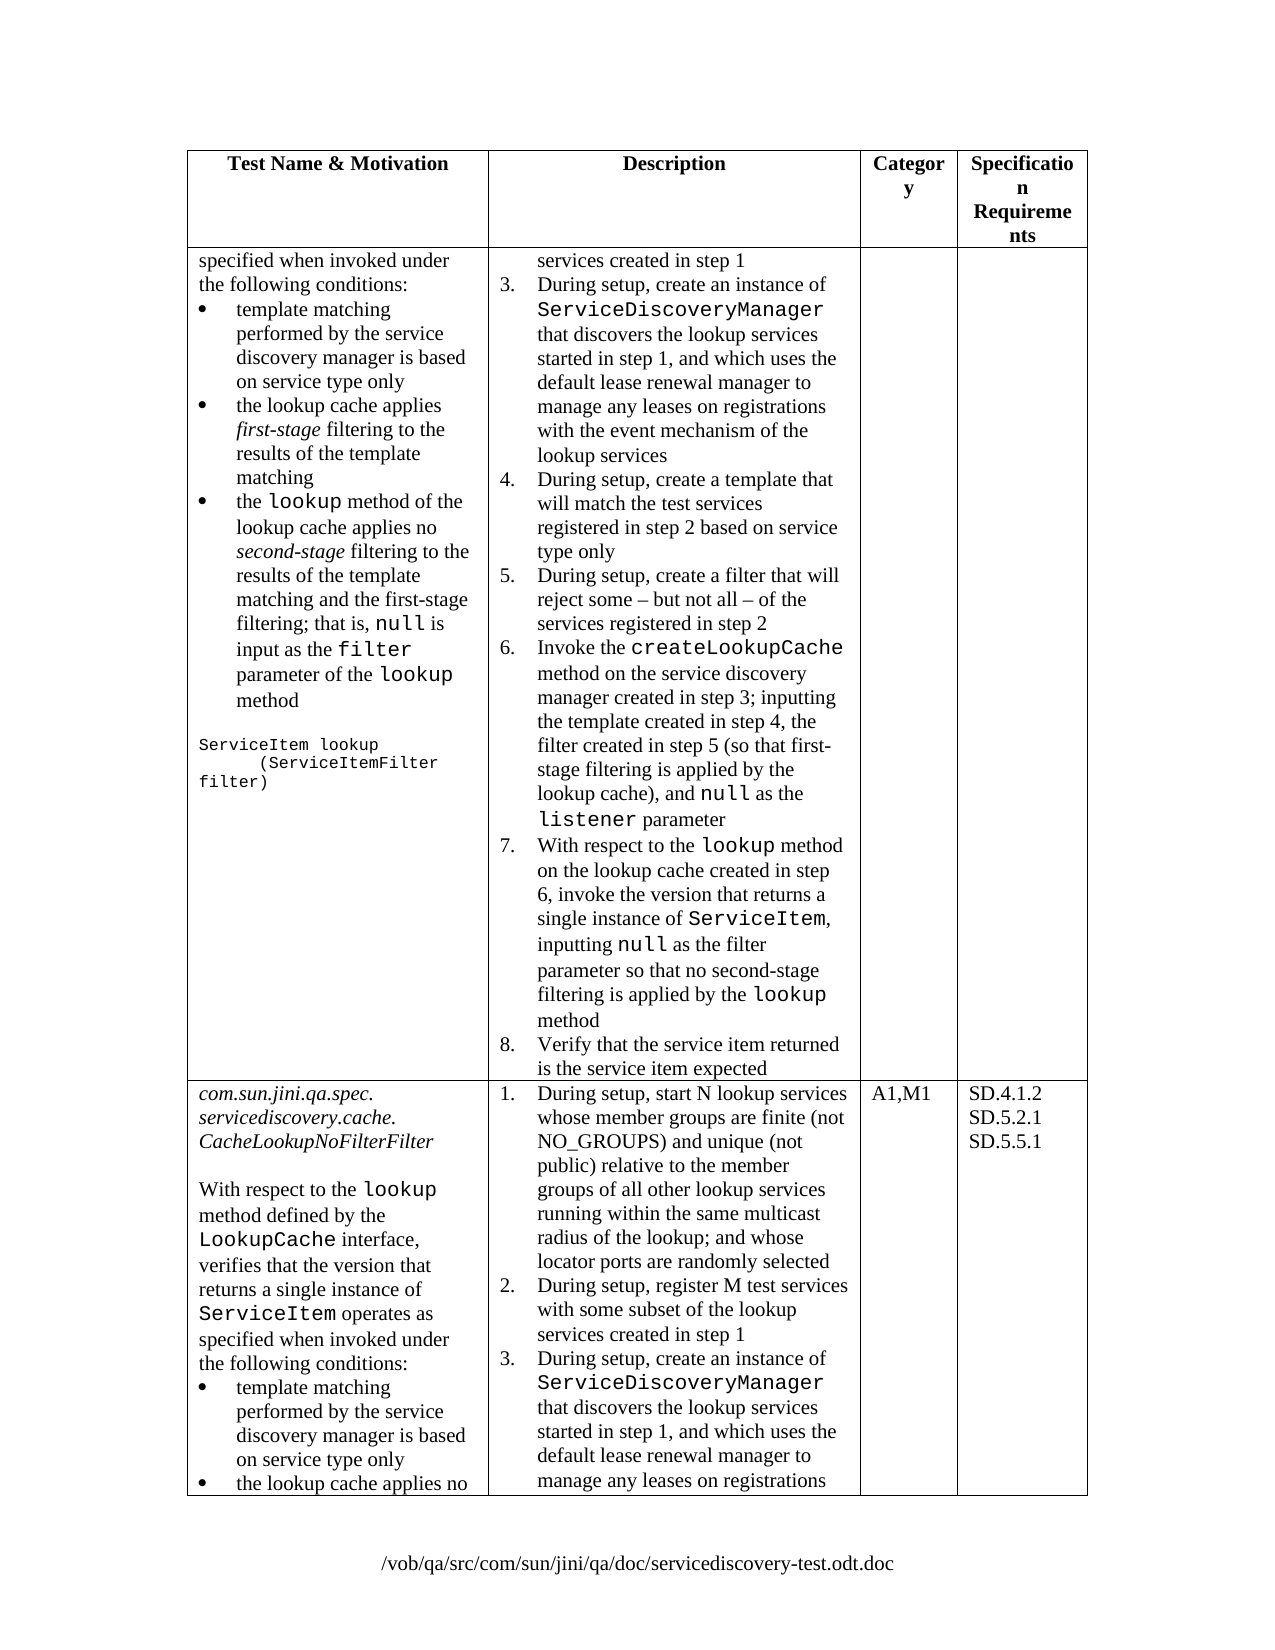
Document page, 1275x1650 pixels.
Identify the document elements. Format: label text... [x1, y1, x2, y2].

table_cell During setup, start N lookup services whose member groups are finite (not NO_GROUPS) and unique (not public) relative to the member groups of all other lookup services running within the same multicast radius of the lookup; and whose locator ports are randomly selected During setup, register M test services with some subset of the lookup services created in step 1 During setup, create an instance of ServiceDiscoveryManager that discovers the lookup services started in step 1, and which uses the default lease renewal manager to manage any leases on registrations with the event mechanism of the lookup services During setup, create a template that will match the test services registered in step 2 based on service type only Invoke the createLookupCache method on the service discovery manager created in step 3; inputting the template created in step 4, null as the filter parameter (so that no first-stage filtering is applied by the lookup cache), and null as the listener parameter Create a second filter that will reject some – but not all – of the services that result when template matching is applied to the services registered in step 2 With respect to the lookup method on the lookup cache created in step 5, invoke the version that returns a single instance of ServiceItem, inputting the filter created in step 6 so that second-stage filtering is applied by the lookup method Verify that the service item returned is the service item expected [489, 1081, 860, 1495]
table_cell During setup, start N lookup services whose member groups are finite (not NO_GROUPS) and unique (not public) relative to the member groups of all other lookup services running within the same multicast radius of the lookup; and whose locator ports are randomly selected During setup, register M test services with some subset of the lookup services created in step 1 During setup, create an instance of ServiceDiscoveryManager that discovers the lookup services started in step 1, and which uses the default lease renewal manager to manage any leases on registrations with the event mechanism of the lookup services During setup, create a template that will match the test services registered in step 2 based on service type only During setup, create a filter that will reject some – but not all – of the services registered in step 2 Invoke the createLookupCache method on the service discovery manager created in step 3; inputting the template created in step 4, the filter created in step 5 (so that first-stage filtering is applied by the lookup cache), and null as the listener parameter With respect to the lookup method on the lookup cache created in step 6, invoke the version that returns a single instance of ServiceItem, inputting null as the filter parameter so that no second-stage filtering is applied by the lookup method Verify that the service item returned is the service item expected [489, 248, 860, 1080]
table_header Category [861, 151, 957, 247]
table_cell SD.4.1.2 SD.5.2.1 SD.5.5.1 [958, 1081, 1087, 1495]
table_cell [861, 248, 957, 1080]
table_cell specified when invoked under the following conditions: template matching performed by the service discovery manager is based on service type only the lookup cache applies first-stage filtering to the results of the template matching the lookup method of the lookup cache applies no second-stage filtering to the results of the template matching and the first-stage filtering; that is, null is input as the filter parameter of the lookup method ServiceItem lookup (ServiceItemFilter filter) [188, 248, 488, 1080]
table_cell [958, 248, 1087, 1080]
table_cell A1,M1 [861, 1081, 957, 1495]
table_header Description [489, 151, 860, 247]
table_header Test Name & Motivation [188, 151, 488, 247]
table_header Specification Requirements [958, 151, 1087, 247]
table_cell com.sun.jini.qa.spec. servicediscovery.cache. CacheLookupNoFilterFilter With respect to the lookup method defined by the LookupCache interface, verifies that the version that returns a single instance of ServiceItem operates as specified when invoked under the following conditions: template matching performed by the service discovery manager is based on service type only the lookup cache applies no first-stage filtering to the results of the template matching the lookup method of the lookup cache applies second-stage filtering to the results of the template ServiceItem lookup (ServiceItemFilter filter) [188, 1081, 488, 1495]
